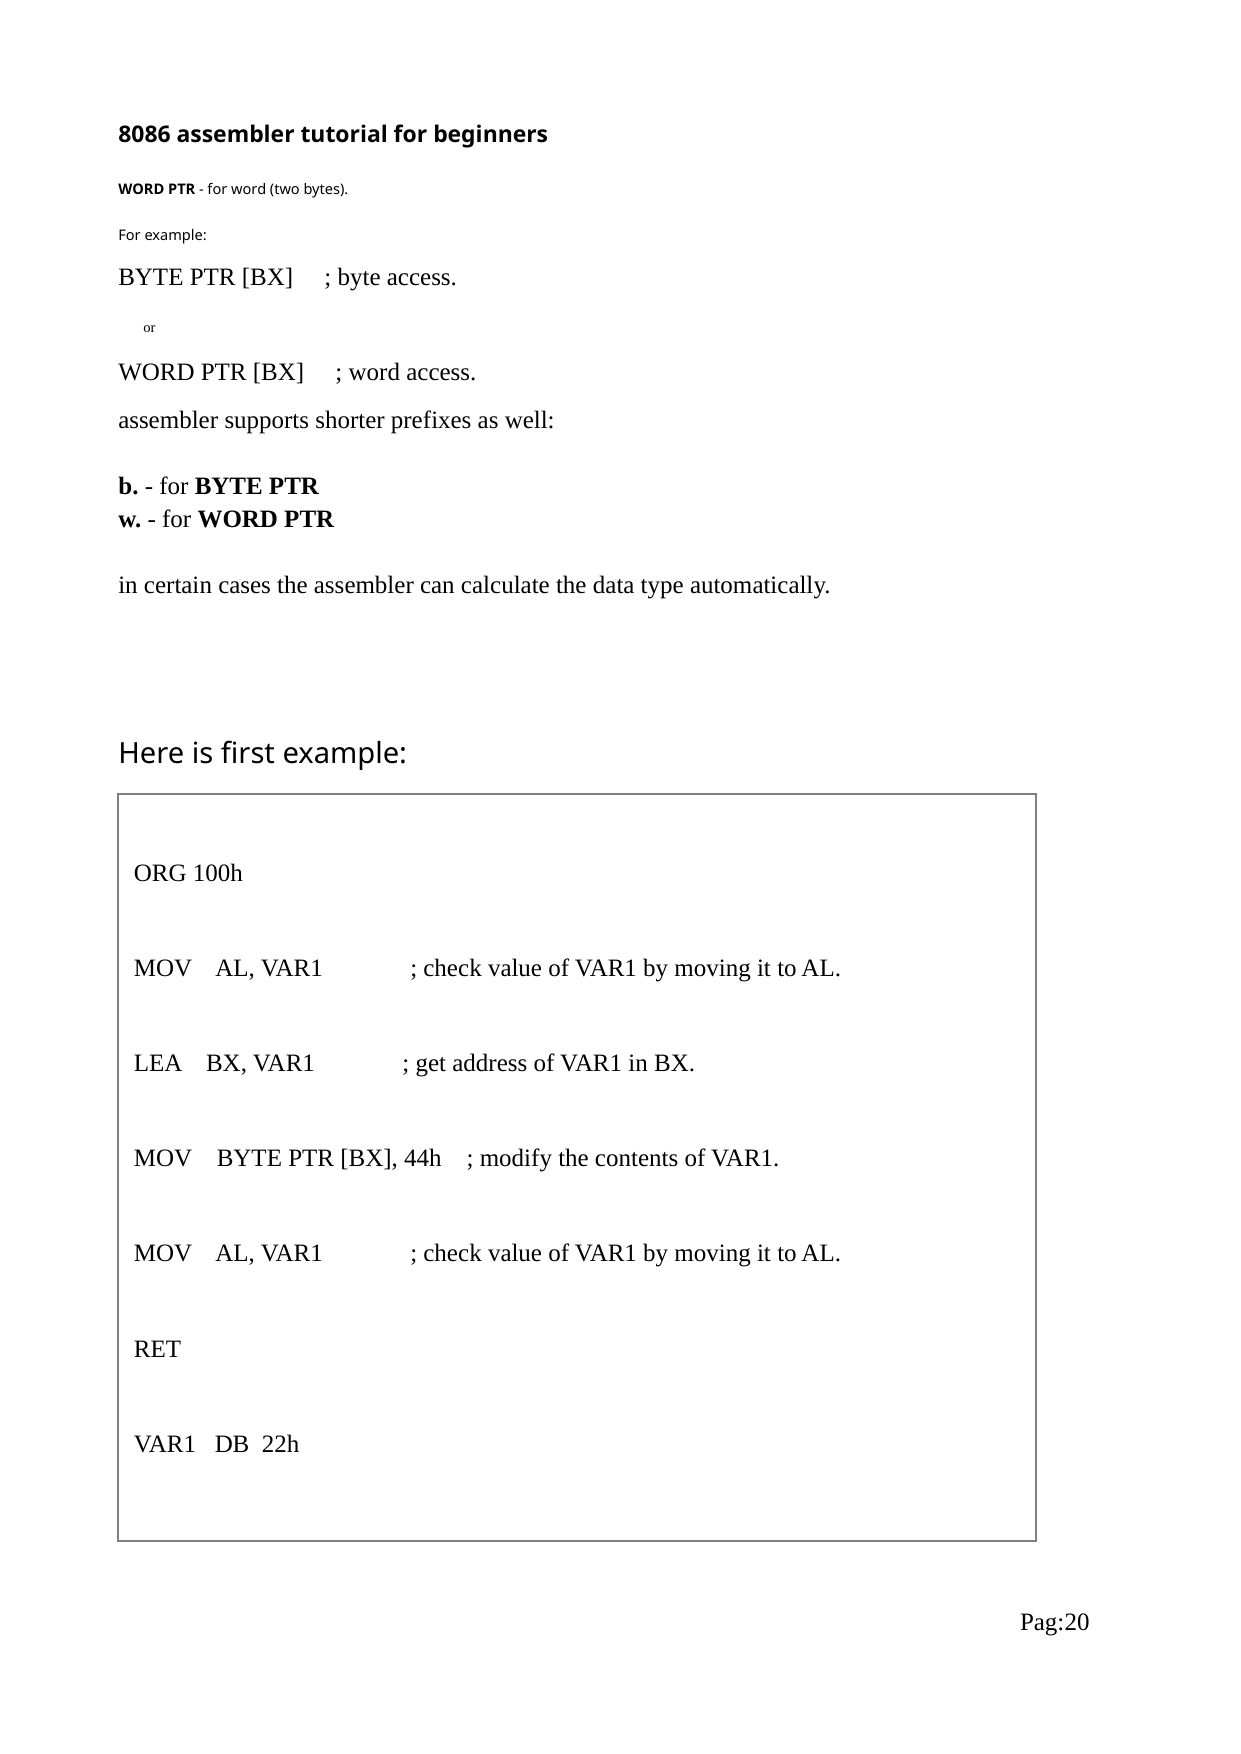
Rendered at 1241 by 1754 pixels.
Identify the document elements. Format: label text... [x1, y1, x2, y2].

text or [118, 309, 1122, 338]
text WORD PTR - for word (two bytes). For example: [118, 179, 1122, 244]
text Here is first example: [118, 665, 1122, 772]
text BYTE PTR [BX] ; byte access. [118, 262, 1122, 291]
text assembler supports shorter prefixes as well: b. - for BYTE PTR w. - for WORD PTR in certain cases the assembler can calculate the data type automatically. [118, 405, 1122, 598]
text WORD PTR [BX] ; word access. [118, 357, 1122, 386]
table_header ORG 100h MOV AL, VAR1 ; check value of VAR1 by moving it to AL. LEA BX, VAR1 ; get address of VAR1 in BX. MOV BYTE PTR [BX], 44h ; modify the contents of VAR1. MOV AL, VAR1 ; check value of VAR1 by moving it to AL. RET VAR1 DB 22h [119, 795, 1035, 1540]
